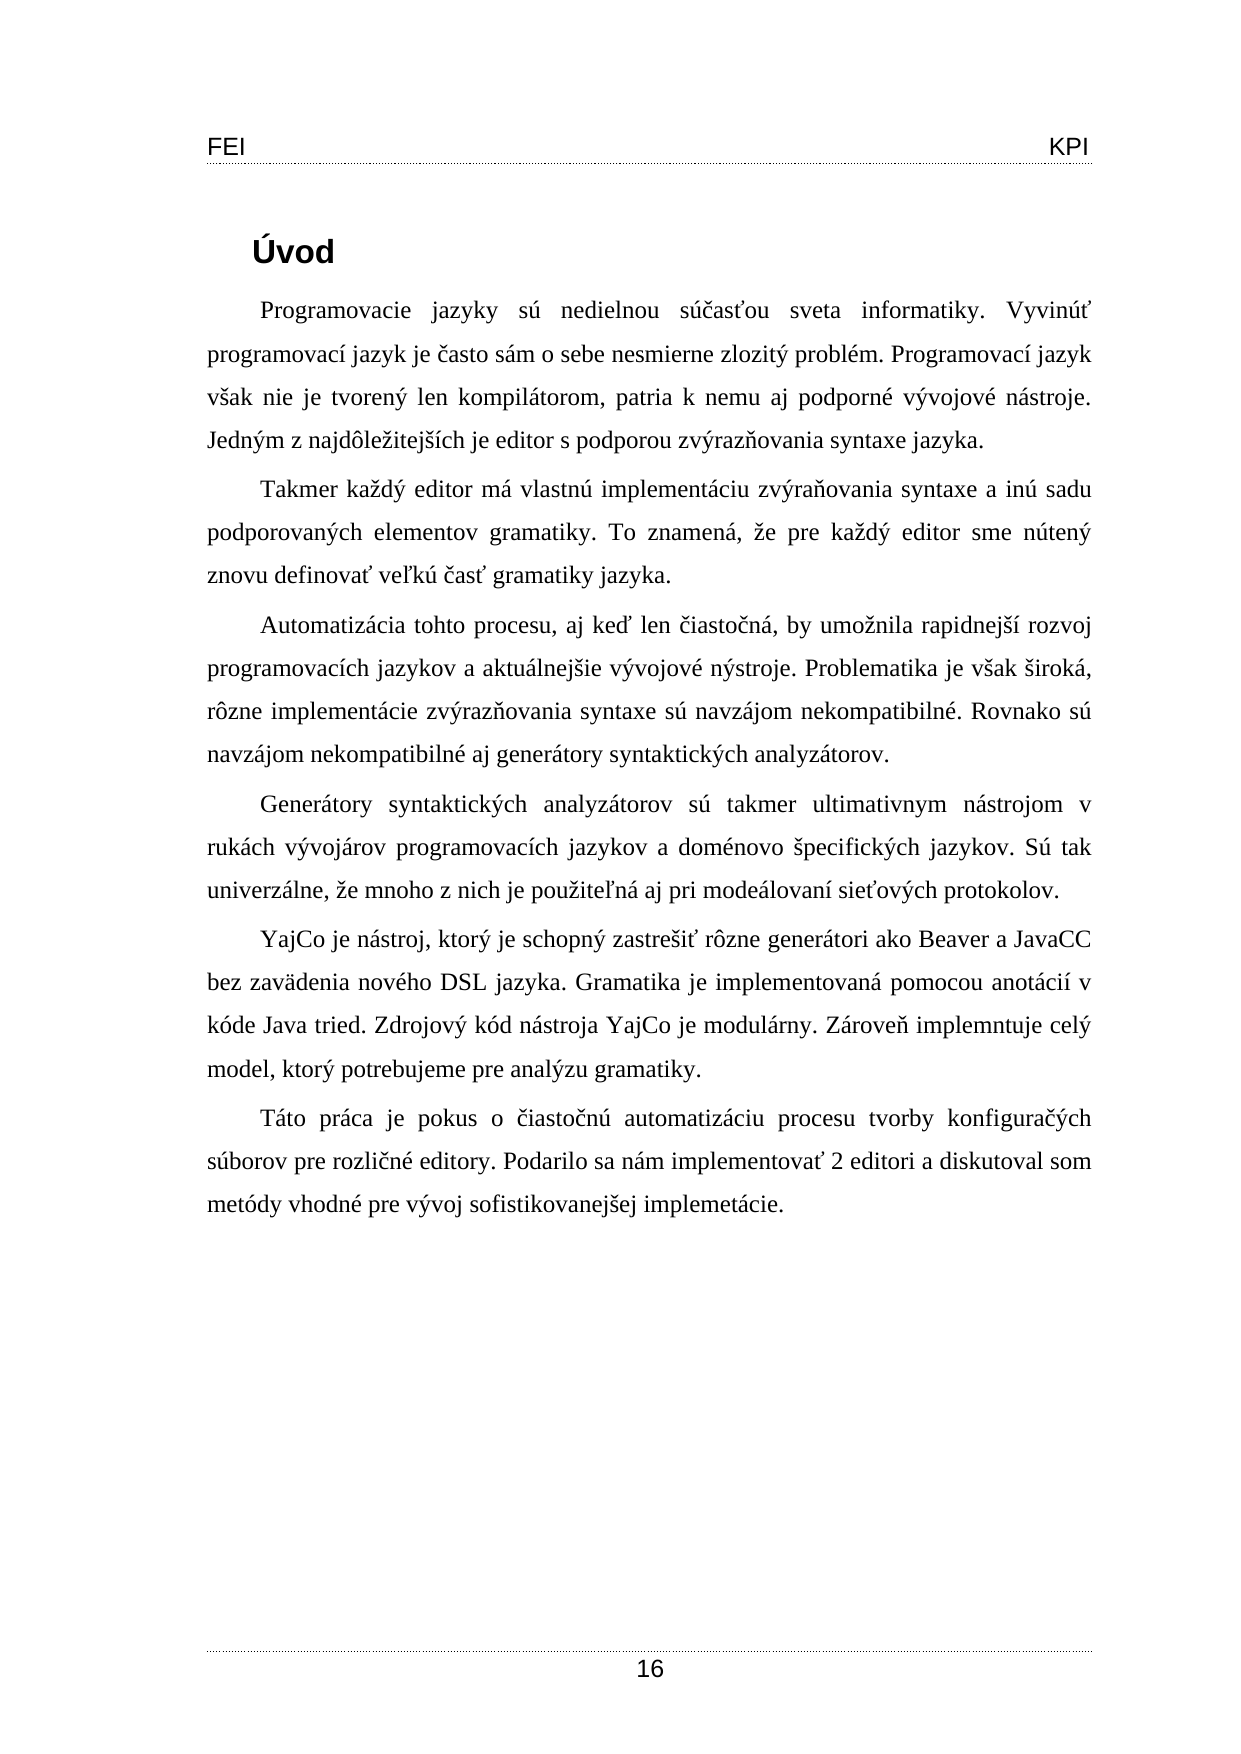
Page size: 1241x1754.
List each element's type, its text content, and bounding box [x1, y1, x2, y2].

list Úvod [207, 232, 1092, 270]
text Programovacie jazyky sú nedielnou súčasťou sveta informatiky. Vyvinúť programovací jazyk je často sám o sebe nesmierne zlozitý problém. Programovací jazyk však nie je tvorený len kompilátorom, patria k nemu aj podporné vývojové nástroje. Jedným z najdôležitejších je editor s podporou zvýrazňovania syntaxe jazyka. [207, 296, 1092, 454]
text Automatizácia tohto procesu, aj keď len čiastočná, by umožnila rapidnejší rozvoj programovacích jazykov a aktuálnejšie vývojové nýstroje. Problematika je však široká, rôzne implementácie zvýrazňovania syntaxe sú navzájom nekompatibilné. Rovnako sú navzájom nekompatibilné aj generátory syntaktických analyzátorov. [207, 610, 1092, 768]
text Takmer každý editor má vlastnú implementáciu zvýraňovania syntaxe a inú sadu podporovaných elementov gramatiky. To znamená, že pre každý editor sme nútený znovu definovať veľkú časť gramatiky jazyka. [207, 474, 1092, 589]
text Generátory syntaktických analyzátorov sú takmer ultimativnym nástrojom v rukách vývojárov programovacích jazykov a doménovo špecifických jazykov. Sú tak univerzálne, že mnoho z nich je použiteľná aj pri modeálovaní sieťových protokolov. [207, 789, 1092, 904]
text YajCo je nástroj, ktorý je schopný zastrešiť rôzne generátori ako Beaver a JavaCC bez zavädenia nového DSL jazyka. Gramatika je implementovaná pomocou anotácií v kóde Java tried. Zdrojový kód nástroja YajCo je modulárny. Zároveň implemntuje celý model, ktorý potrebujeme pre analýzu gramatiky. [207, 924, 1092, 1082]
text Táto práca je pokus o čiastočnú automatizáciu procesu tvorby konfiguračých súborov pre rozličné editory. Podarilo sa nám implementovať 2 editori a diskutoval som metódy vhodné pre vývoj sofistikovanejšej implemetácie. [207, 1103, 1092, 1218]
